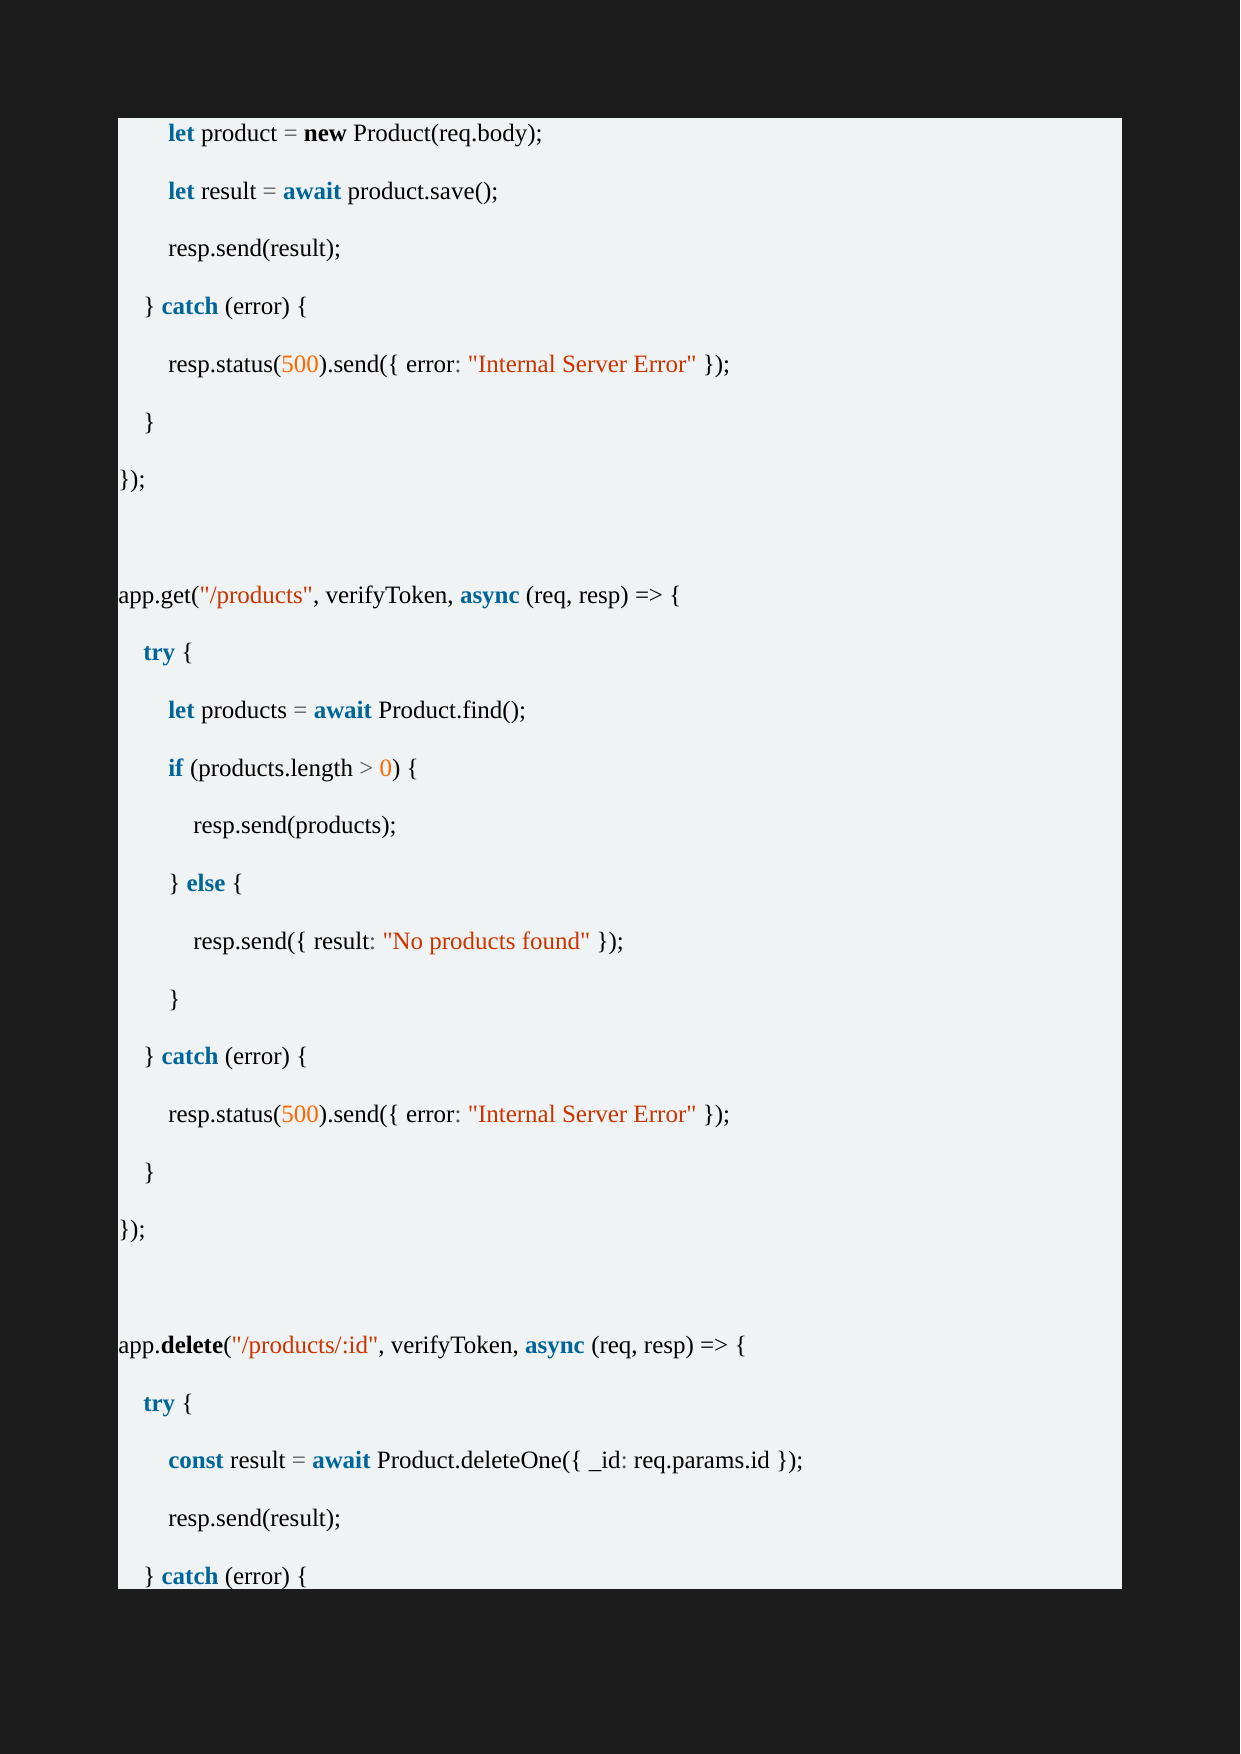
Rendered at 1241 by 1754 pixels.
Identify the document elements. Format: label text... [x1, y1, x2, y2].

text resp.send({ result: "No products found" }); [118, 926, 1122, 955]
text if (products.length > 0) { [118, 753, 1122, 782]
text const result = await Product.deleteOne({ _id: req.params.id }); [118, 1445, 1122, 1474]
text resp.status(500).send({ error: "Internal Server Error" }); [118, 349, 1122, 378]
text }); [118, 1214, 1122, 1243]
text resp.send(products); [118, 811, 1122, 839]
text } else { [118, 868, 1122, 897]
text try { [118, 1388, 1122, 1416]
text resp.send(result); [118, 1503, 1122, 1532]
text } [118, 1157, 1122, 1186]
text } catch (error) { [118, 291, 1122, 320]
text } [118, 984, 1122, 1012]
text let products = await Product.find(); [118, 695, 1122, 724]
text let product = new Product(req.body); [118, 118, 1122, 147]
text app.get("/products", verifyToken, async (req, resp) => { [118, 580, 1122, 608]
text try { [118, 637, 1122, 666]
text } catch (error) { [118, 1561, 1122, 1589]
text } catch (error) { [118, 1041, 1122, 1070]
text resp.send(result); [118, 233, 1122, 262]
text } [118, 407, 1122, 435]
text }); [118, 464, 1122, 493]
text resp.status(500).send({ error: "Internal Server Error" }); [118, 1099, 1122, 1128]
text app.delete("/products/:id", verifyToken, async (req, resp) => { [118, 1330, 1122, 1359]
text let result = await product.save(); [118, 176, 1122, 204]
